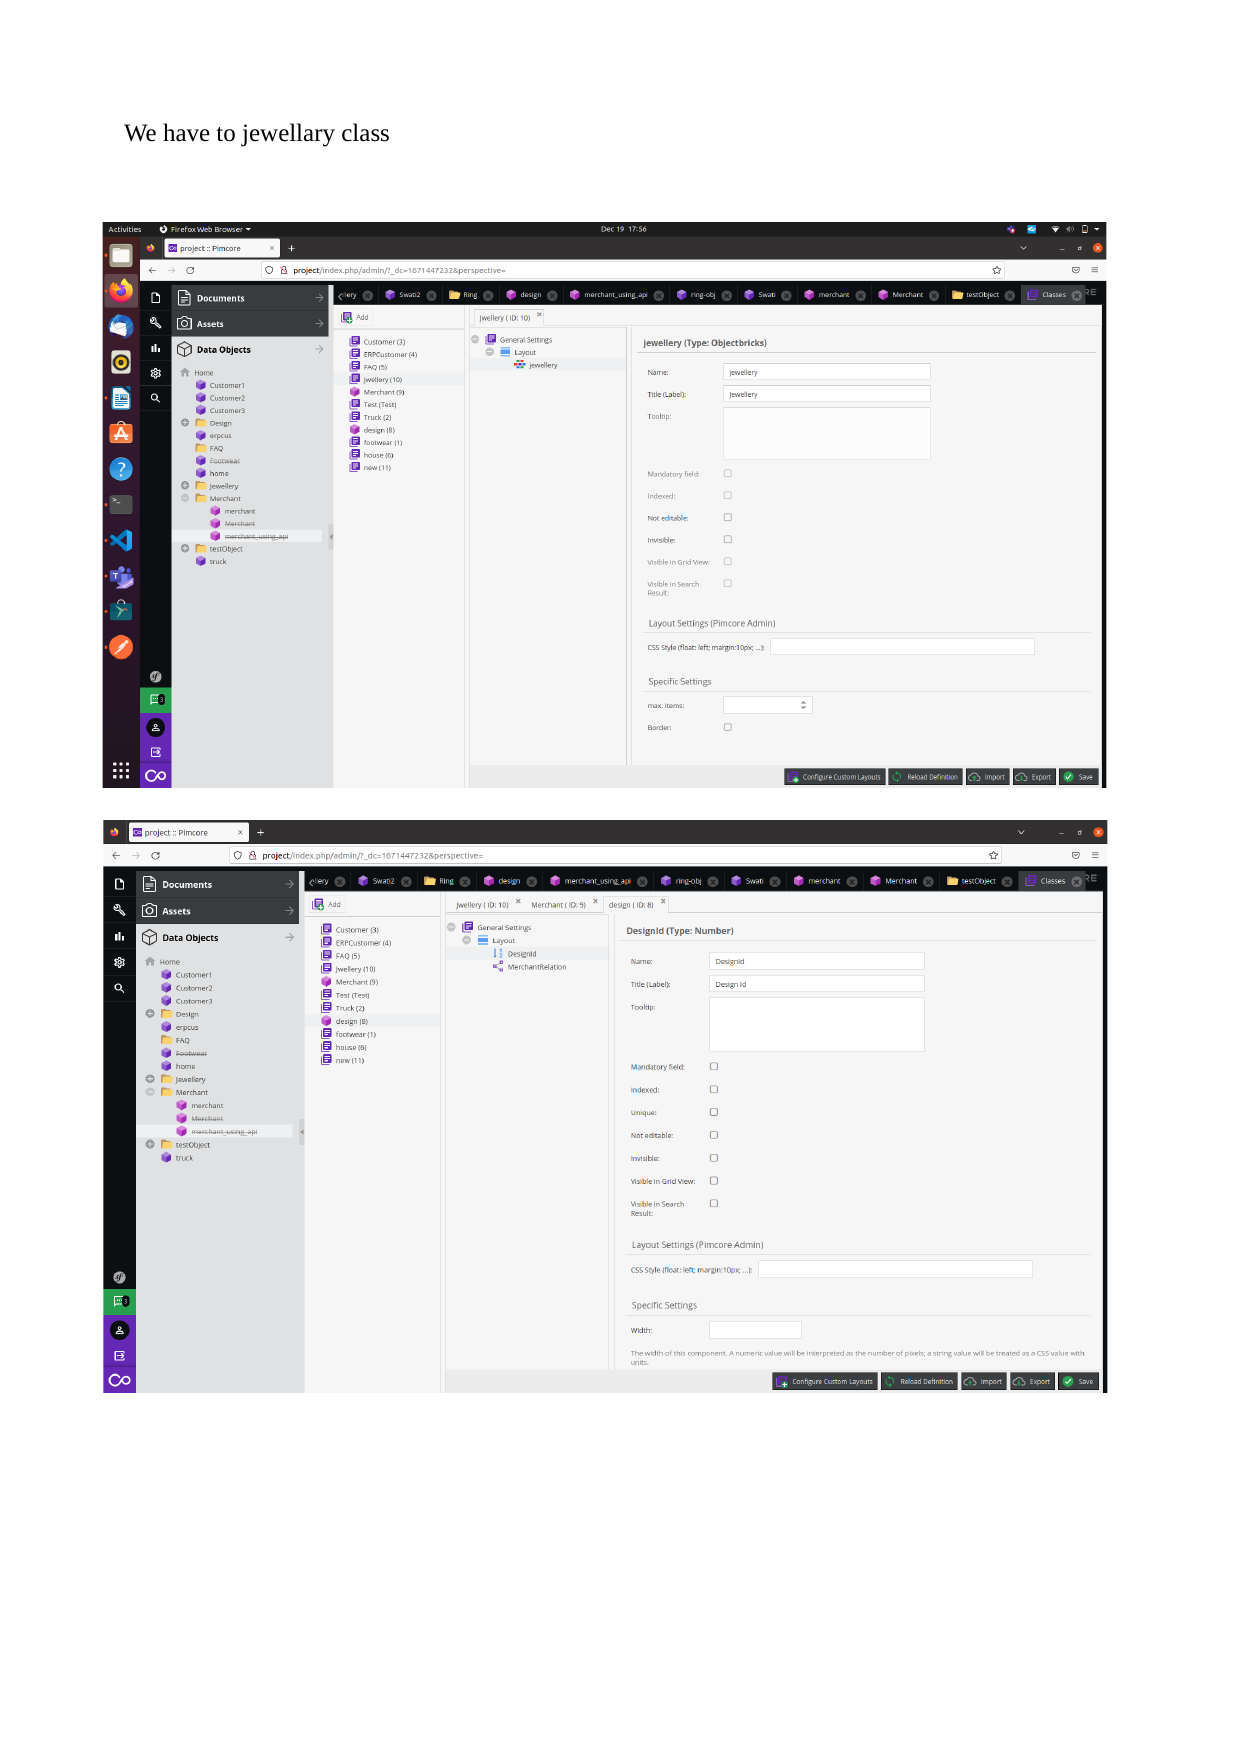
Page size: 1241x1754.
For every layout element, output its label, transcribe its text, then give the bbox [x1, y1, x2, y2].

text We have to jewellary class [118, 118, 1122, 147]
picture [102, 222, 1107, 788]
picture [103, 820, 1108, 1393]
